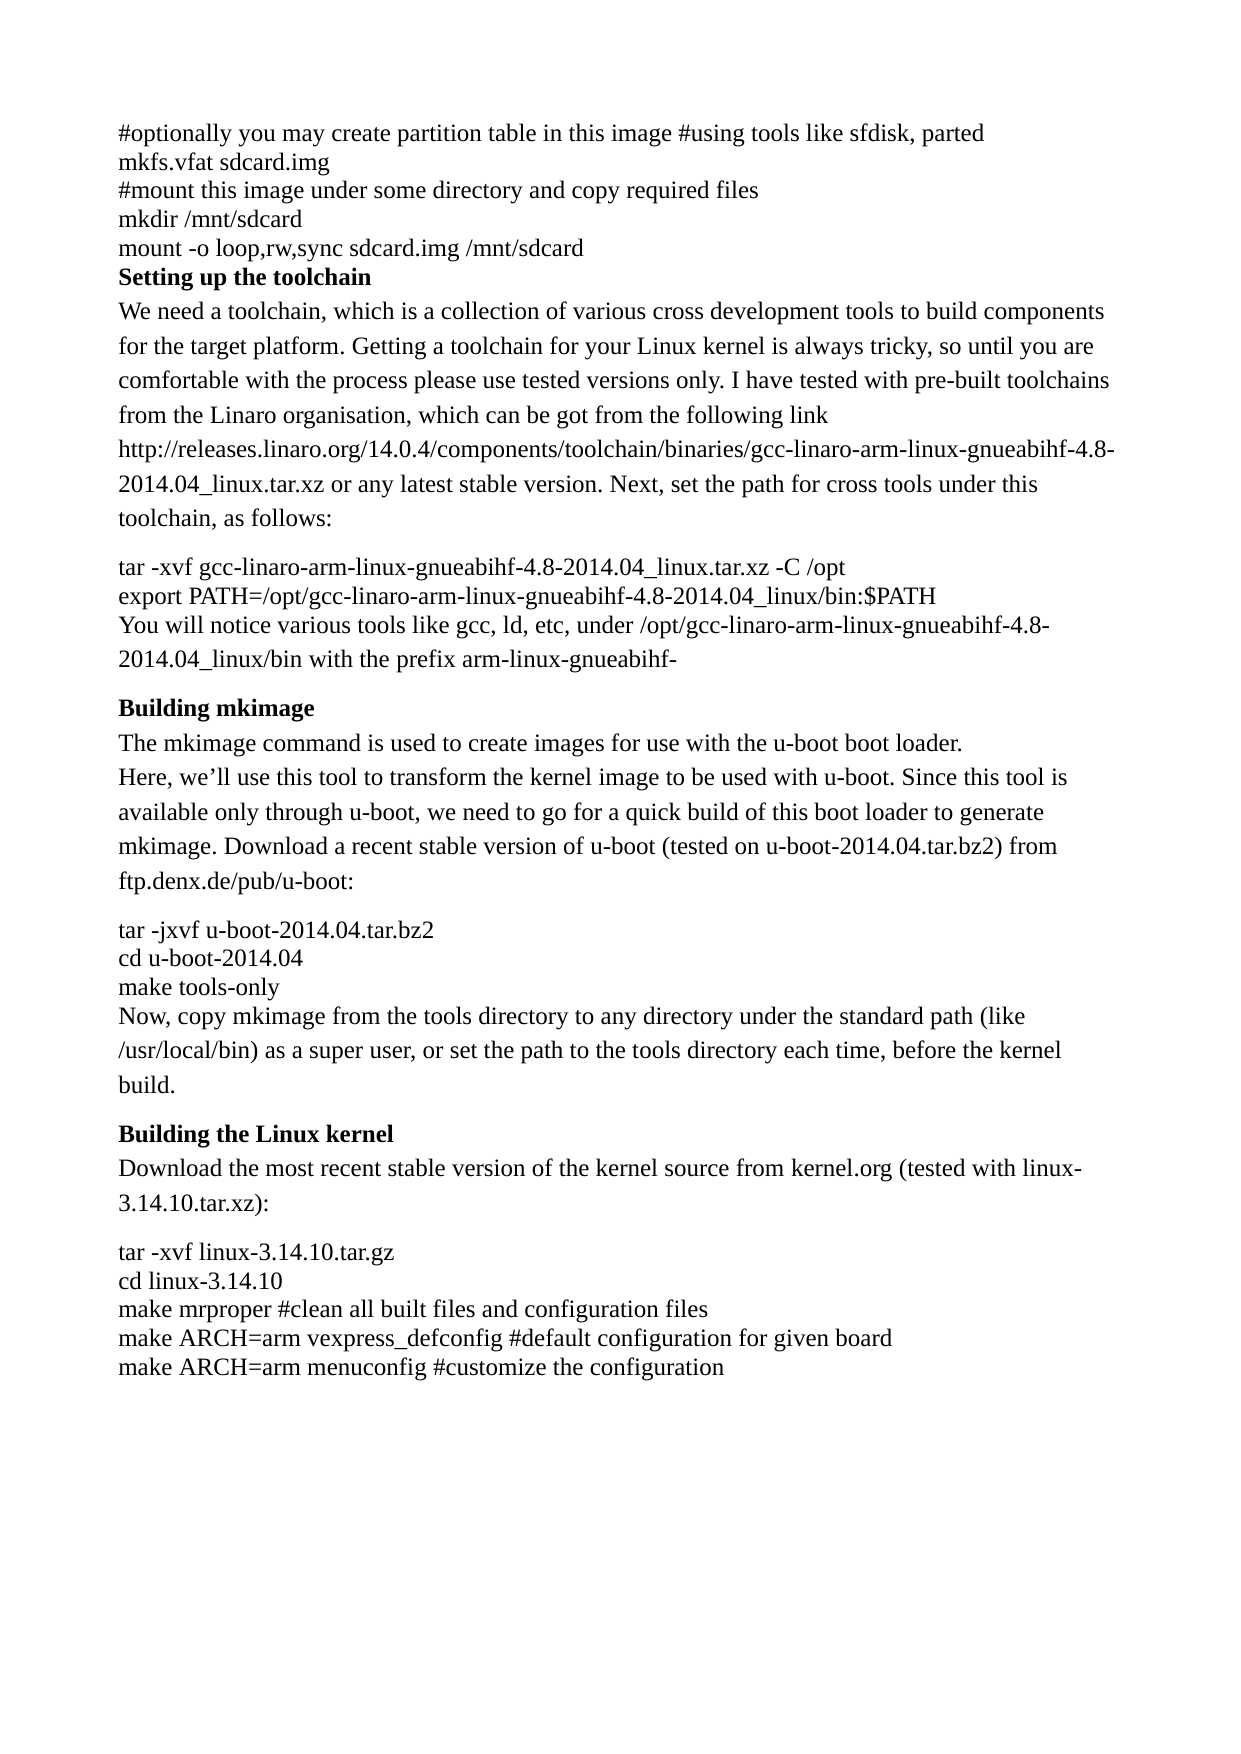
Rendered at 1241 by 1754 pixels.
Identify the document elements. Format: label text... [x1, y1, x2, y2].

text Building the Linux kernel Download the most recent stable version of the kernel source from kernel.org (tested with linux-3.14.10.tar.xz): [118, 1119, 1122, 1217]
text Building mkimage The mkimage command is used to create images for use with the u-boot boot loader. Here, we’ll use this tool to transform the kernel image to be used with u-boot. Since this tool is available only through u-boot, we need to go for a quick build of this boot loader to generate mkimage. Download a recent stable version of u-boot (tested on u-boot-2014.04.tar.bz2) from ftp.denx.de/pub/u-boot: [118, 693, 1122, 894]
table_header tar -jxvf u-boot-2014.04.tar.bz2 cd u-boot-2014.04 make tools-only [118, 915, 596, 1001]
table_header #optionally you may create partition table in this image #using tools like sfdisk, parted mkfs.vfat sdcard.img #mount this image under some directory and copy required files mkdir /mnt/sdcard mount -o loop,rw,sync sdcard.img /mnt/sdcard [118, 118, 1122, 262]
table_header tar -xvf gcc-linaro-arm-linux-gnueabihf-4.8-2014.04_linux.tar.xz -C /opt export PATH=/opt/gcc-linaro-arm-linux-gnueabihf-4.8-2014.04_linux/bin:$PATH [118, 552, 1122, 610]
text You will notice various tools like gcc, ld, etc, under /opt/gcc-linaro-arm-linux-gnueabihf-4.8-2014.04_linux/bin with the prefix arm-linux-gnueabihf- [118, 610, 1122, 673]
table_header tar -xvf linux-3.14.10.tar.gz cd linux-3.14.10 make mrproper #clean all built files and configuration files make ARCH=arm vexpress_defconfig #default configuration for given board make ARCH=arm menuconfig #customize the configuration [118, 1237, 1122, 1381]
text Setting up the toolchain We need a toolchain, which is a collection of various cross development tools to build components for the target platform. Getting a toolchain for your Linux kernel is always tricky, so until you are comfortable with the process please use tested versions only. I have tested with pre-built toolchains from the Linaro organisation, which can be got from the following link http://releases.linaro.org/14.0.4/components/toolchain/binaries/gcc-linaro-arm-linux-gnueabihf-4.8-2014.04_linux.tar.xz or any latest stable version. Next, set the path for cross tools under this toolchain, as follows: [118, 262, 1122, 532]
text Now, copy mkimage from the tools directory to any directory under the standard path (like /usr/local/bin) as a super user, or set the path to the tools directory each time, before the kernel build. [118, 1001, 1122, 1099]
